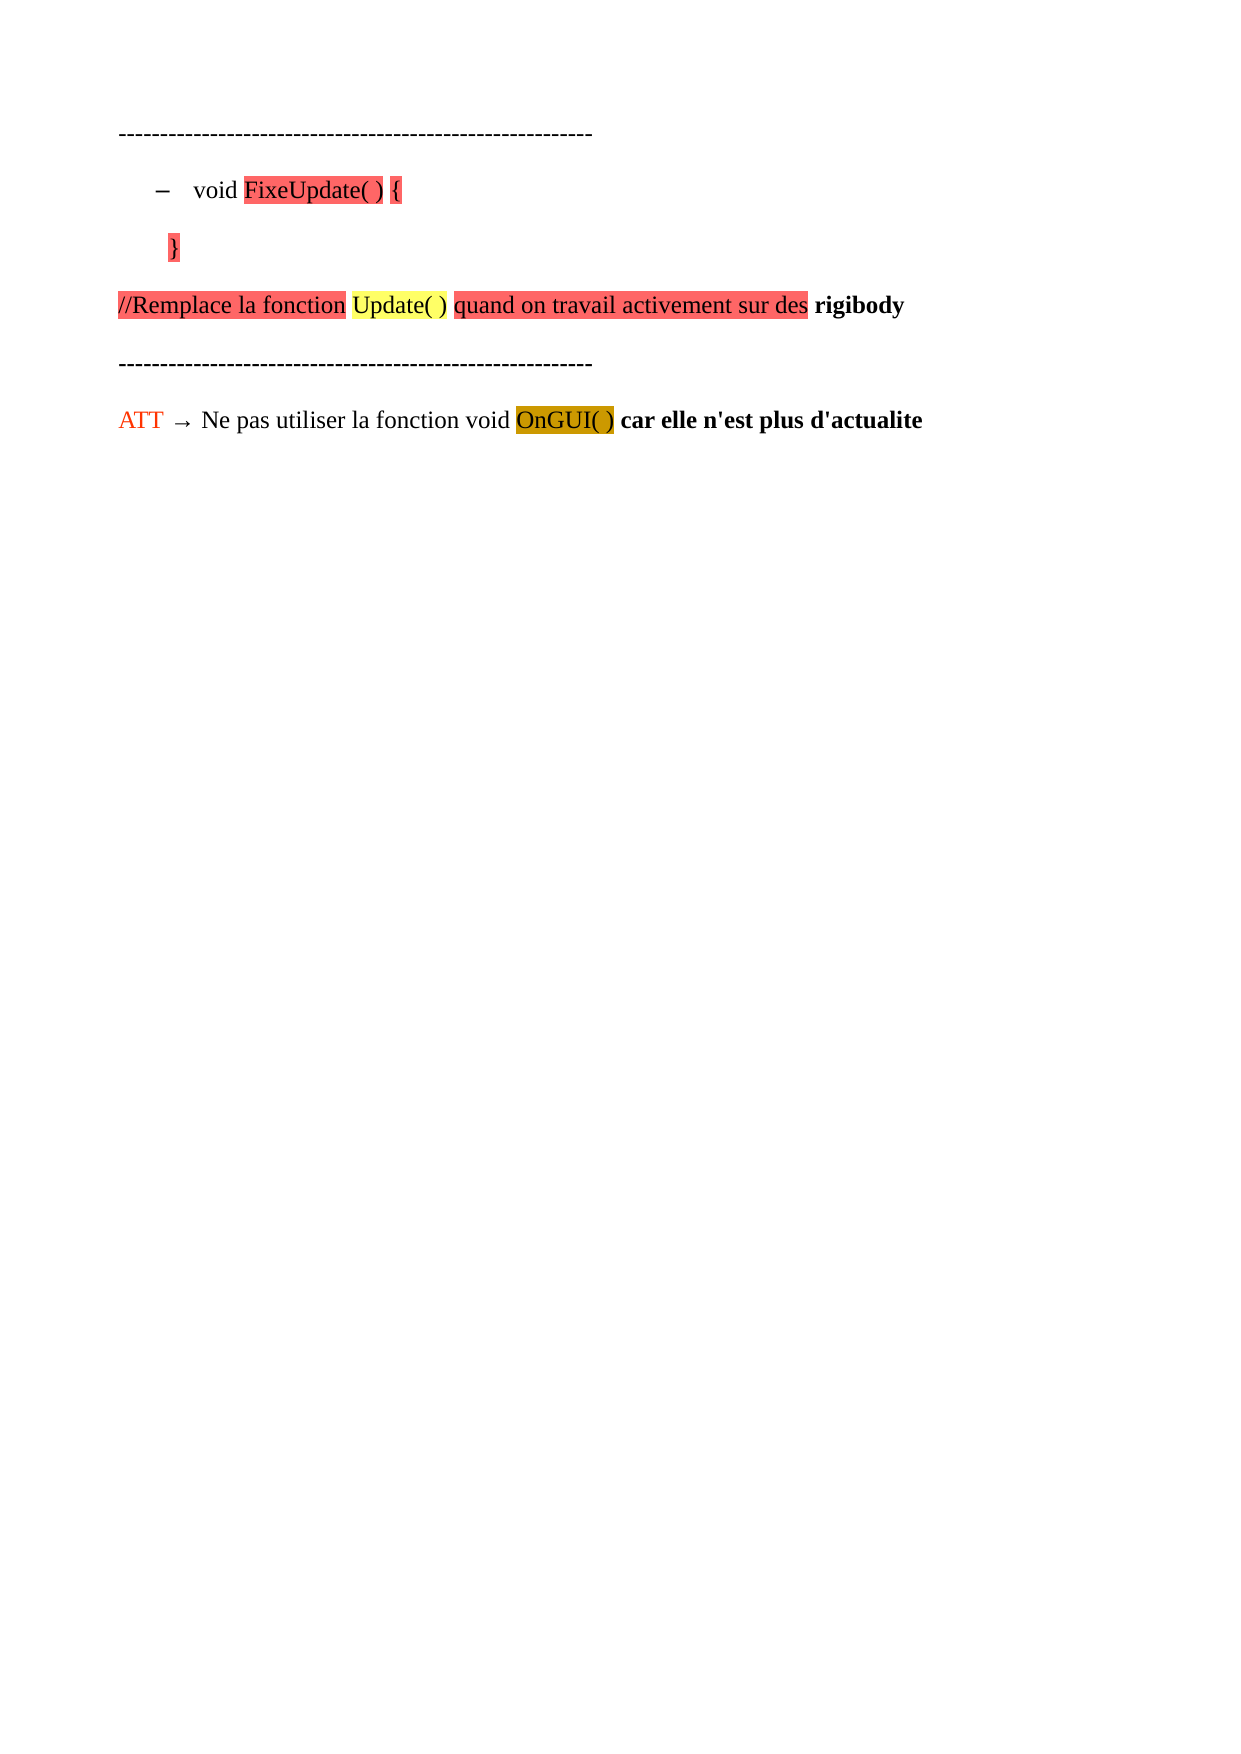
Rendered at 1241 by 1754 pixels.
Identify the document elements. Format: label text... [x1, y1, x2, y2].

text --------------------------------------------------------- [118, 348, 1122, 377]
text --------------------------------------------------------- [118, 118, 1122, 147]
text //Remplace la fonction Update( ) quand on travail activement sur des rigibody [118, 291, 1122, 319]
text ATT → Ne pas utiliser la fonction void OnGUI( ) car elle n'est plus d'actualite [118, 406, 1122, 434]
text } [118, 233, 1122, 262]
list void FixeUpdate( ) { [156, 176, 1122, 204]
